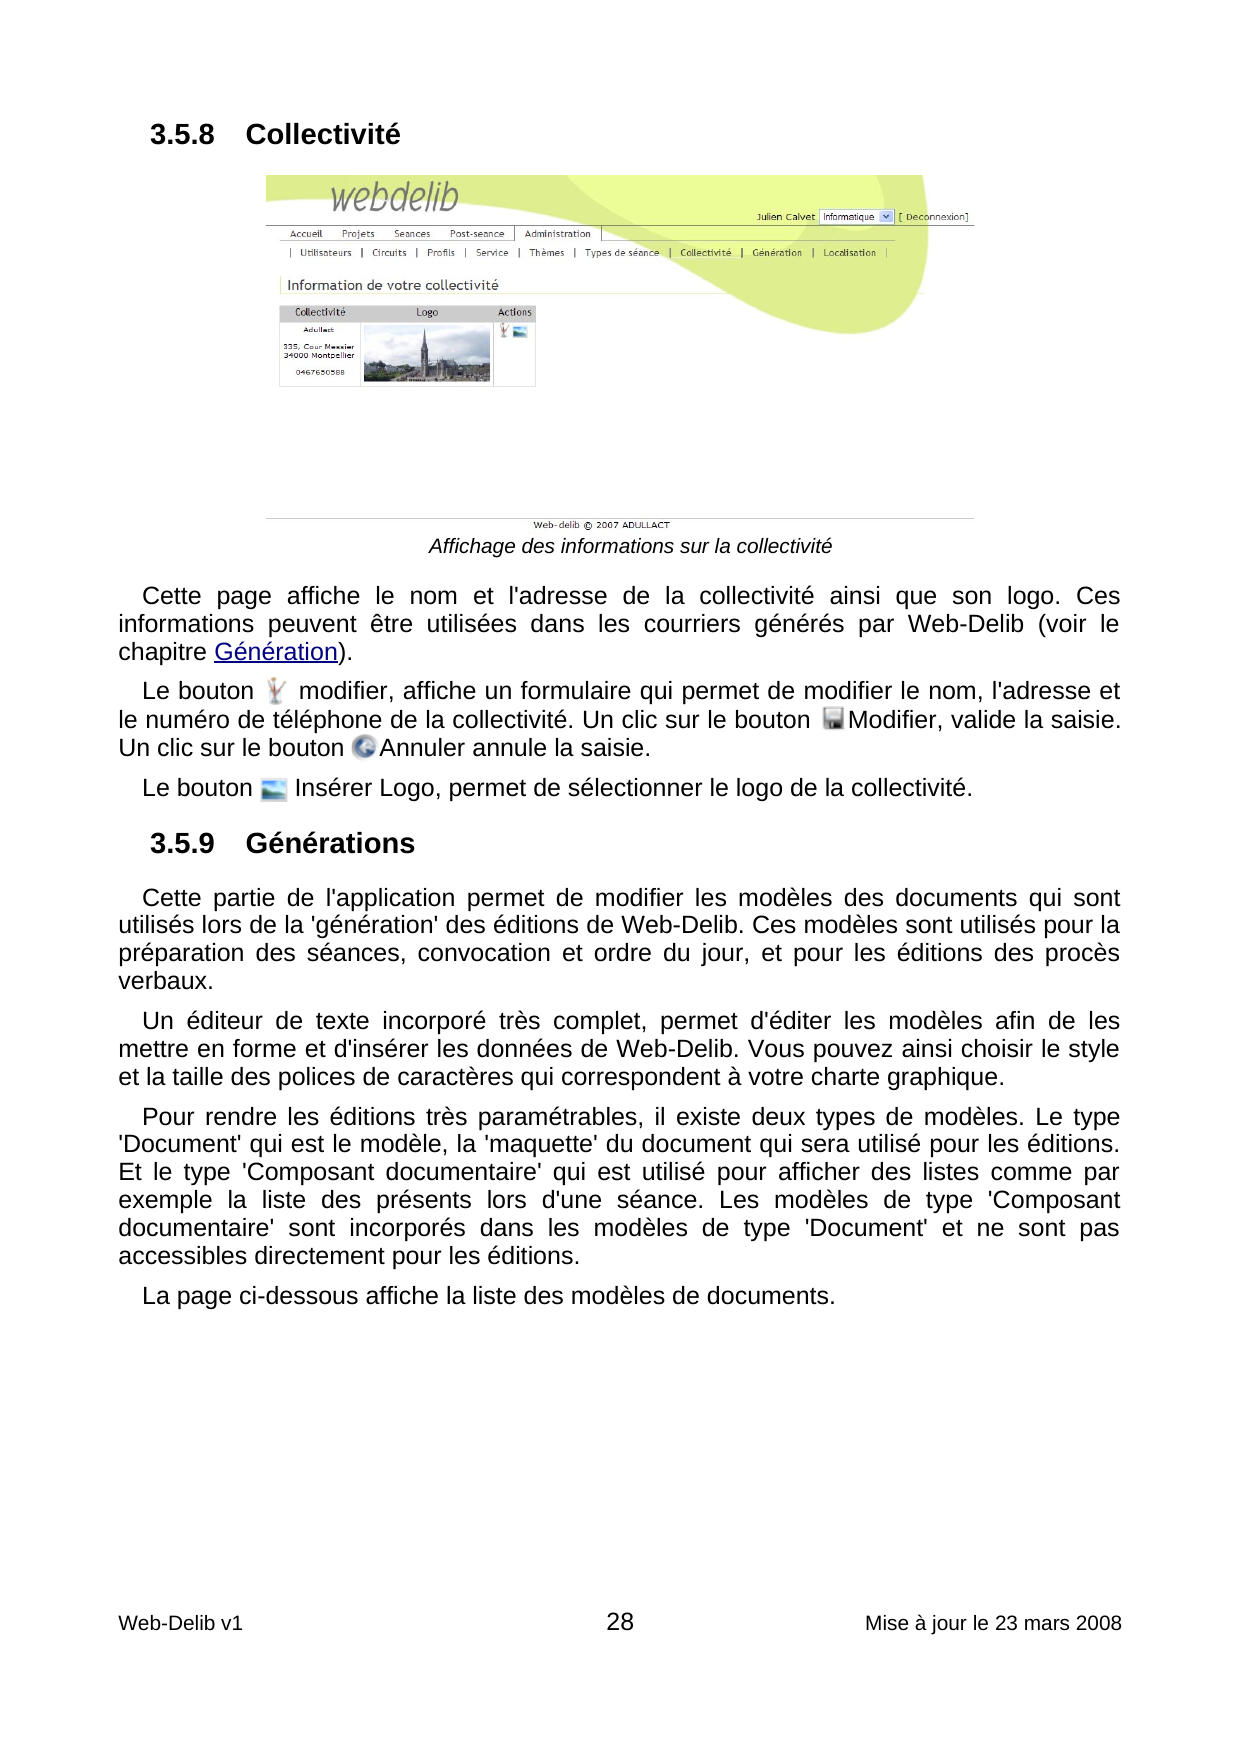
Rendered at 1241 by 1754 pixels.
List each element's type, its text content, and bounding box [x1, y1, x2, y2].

text Le bouton modifier, affiche un formulaire qui permet de modifier le nom, l'adresse et le numéro de téléphone de la collectivité. Un clic sur le bouton Modifier, valide la saisie. Un clic sur le bouton Annuler annule la saisie. [118, 677, 1122, 762]
picture [265, 175, 975, 535]
text Le bouton [118, 774, 260, 802]
text Cette page affiche le nom et l'adresse de la collectivité ainsi que son logo. Ces informations peuvent être utilisées dans les courriers générés par Web-Delib (voir le chapitre Génération). [118, 581, 1122, 665]
text Un éditeur de texte incorporé très complet, permet d'éditer les modèles afin de les mettre en forme et d'insérer les données de Web-Delib. Vous pouvez ainsi choisir le style et la taille des polices de caractères qui correspondent à votre charte graphique. [118, 1007, 1122, 1091]
picture [262, 677, 291, 705]
subtitle Générations [118, 827, 1122, 859]
subtitle Collectivité [118, 118, 1122, 151]
picture [351, 734, 379, 762]
text Cette partie de l'application permet de modifier les modèles des documents qui sont utilisés lors de la 'génération' des éditions de Web-Delib. Ces modèles sont utilisés pour la préparation des séances, convocation et ordre du jour, et pour les éditions des procès verbaux. [118, 883, 1122, 995]
text Affichage des informations sur la collectivité [118, 175, 1122, 558]
text Pour rendre les éditions très paramétrables, il existe deux types de modèles. Le type 'Document' qui est le modèle, la 'maquette' du document qui sera utilisé pour les éditions. Et le type 'Composant documentaire' qui est utilisé pour afficher des listes comme par exemple la liste des présents lors d'une séance. Les modèles de type 'Composant documentaire' sont incorporés dans les modèles de type 'Document' et ne sont pas accessibles directement pour les éditions. [118, 1102, 1122, 1270]
text La page ci-dessous affiche la liste des modèles de documents. [118, 1282, 1122, 1309]
picture [820, 705, 848, 733]
picture [260, 773, 288, 802]
text Insérer Logo, permet de sélectionner le logo de la collectivité. [288, 774, 1122, 802]
